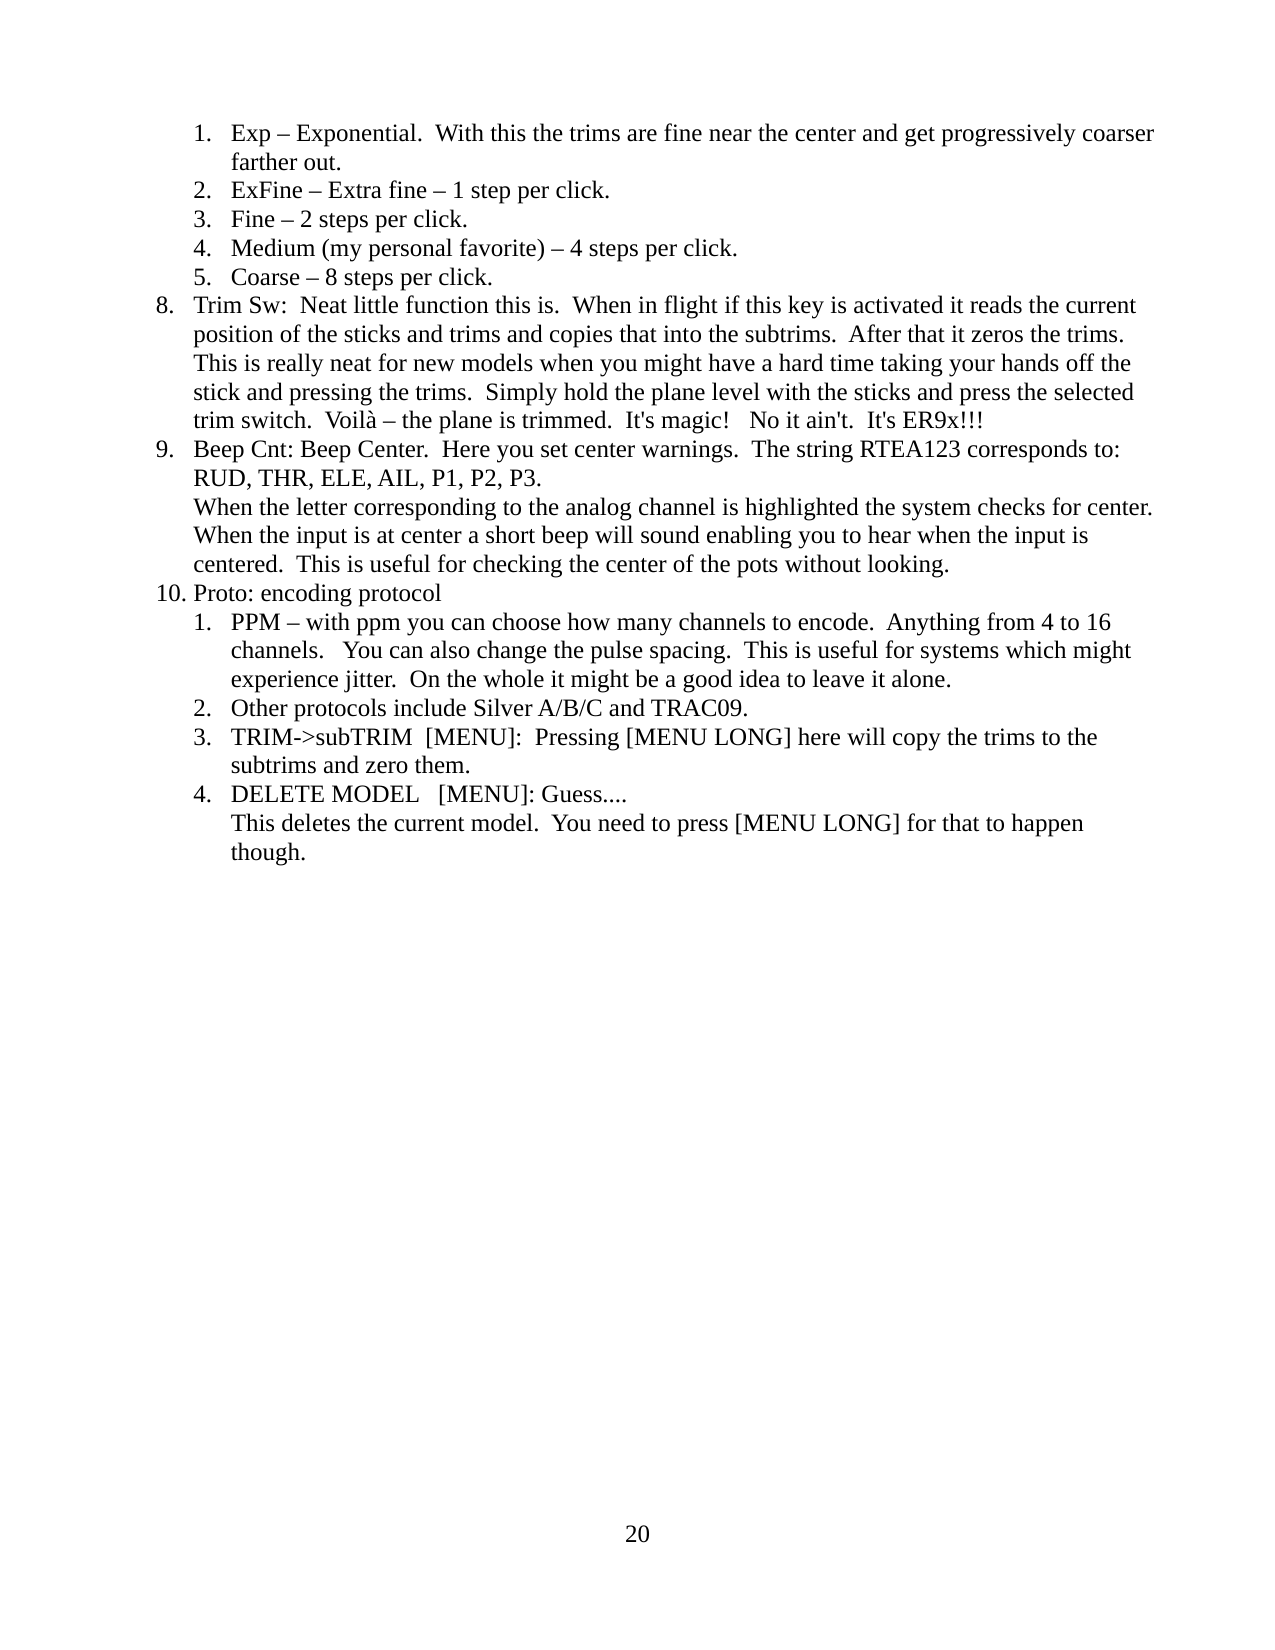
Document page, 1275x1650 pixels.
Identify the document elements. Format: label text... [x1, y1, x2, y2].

list Beep Cnt: Beep Center. Here you set center warnings. The string RTEA123 corresponds to: RUD, THR, ELE, AIL, P1, P2, P3. When the letter corresponding to the analog channel is highlighted the system checks for center. When the input is at center a short beep will sound enabling you to hear when the input is centered. This is useful for checking the center of the pots without looking. [156, 434, 1157, 578]
list Trim Sw: Neat little function this is. When in flight if this key is activated it reads the current position of the sticks and trims and copies that into the subtrims. After that it zeros the trims. This is really neat for new models when you might have a hard time taking your hands off the stick and pressing the trims. Simply hold the plane level with the sticks and press the selected trim switch. Voilà – the plane is trimmed. It's magic! No it ain't. It's ER9x!!! [156, 291, 1157, 434]
list TRIM->subTRIM [MENU]: Pressing [MENU LONG] here will copy the trims to the subtrims and zero them. [193, 722, 1157, 779]
list Exp – Exponential. With this the trims are fine near the center and get progressively coarser farther out. [193, 118, 1157, 176]
list Coarse – 8 steps per click. [193, 262, 1157, 291]
list Medium (my personal favorite) – 4 steps per click. [193, 233, 1157, 262]
list DELETE MODEL [MENU]: Guess.... This deletes the current model. You need to press [MENU LONG] for that to happen though. [193, 779, 1157, 866]
list PPM – with ppm you can choose how many channels to encode. Anything from 4 to 16 channels. You can also change the pulse spacing. This is useful for systems which might experience jitter. On the whole it might be a good idea to leave it alone. [193, 607, 1157, 693]
list ExFine – Extra fine – 1 step per click. [193, 176, 1157, 204]
list Proto: encoding protocol [156, 578, 1157, 607]
list Fine – 2 steps per click. [193, 204, 1157, 233]
list Other protocols include Silver A/B/C and TRAC09. [193, 693, 1157, 722]
